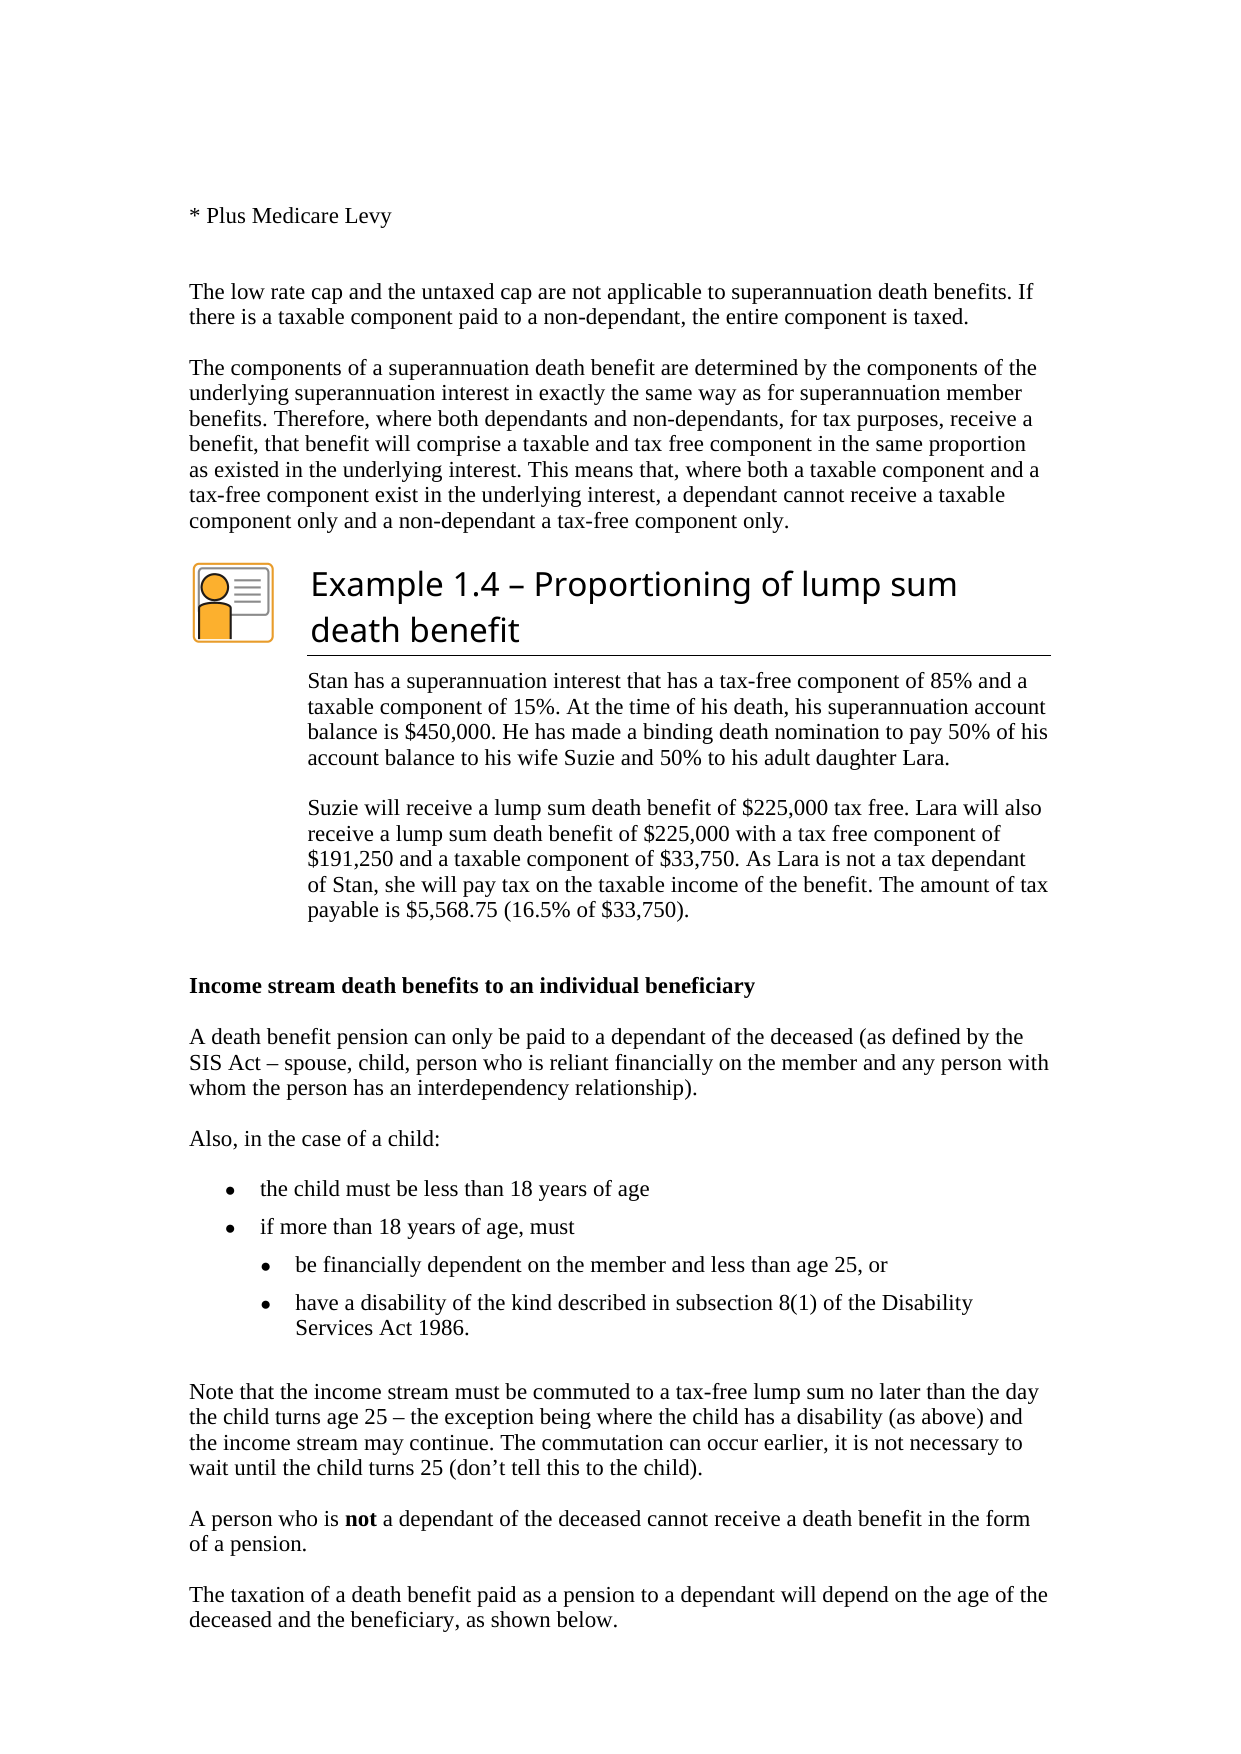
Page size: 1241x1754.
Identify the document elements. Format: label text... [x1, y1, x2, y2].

table_header [189, 559, 307, 923]
text Income stream death benefits to an individual beneficiary [189, 973, 1051, 999]
picture [188, 558, 278, 647]
list the child must be less than 18 years of age [224, 1176, 1051, 1201]
text A death benefit pension can only be paid to a dependant of the deceased (as defined by the SIS Act – spouse, child, person who is reliant financially on the member and any person with whom the person has an interdependency relationship). [189, 1024, 1051, 1100]
table_header Example 1.4 – Proportioning of lump sum death benefit [307, 559, 1051, 655]
text The taxation of a death benefit paid as a pension to a dependant will depend on the age of the deceased and the beneficiary, as shown below. [189, 1582, 1051, 1633]
text Also, in the case of a child: [189, 1125, 1051, 1151]
table_header Stan has a superannuation interest that has a tax-free component of 85% and a taxable component of 15%. At the time of his death, his superannuation account balance is $450,000. He has made a binding death nomination to pay 50% of his account balance to his wife Suzie and 50% to his adult daughter Lara. Suzie will receive a lump sum death benefit of $225,000 tax free. Lara will also receive a lump sum death benefit of $225,000 with a tax free component of $191,250 and a taxable component of $33,750. As Lara is not a tax dependant of Stan, she will pay tax on the taxable income of the benefit. The amount of tax payable is $5,568.75 (16.5% of $33,750). [307, 656, 1051, 923]
list have a disability of the kind described in subsection 8(1) of the Disability Services Act 1986. [260, 1290, 1051, 1366]
text A person who is not a dependant of the deceased cannot receive a death benefit in the form of a pension. [189, 1506, 1051, 1557]
text The low rate cap and the untaxed cap are not applicable to superannuation death benefits. If there is a taxable component paid to a non-dependant, the entire component is taxed. [189, 253, 1051, 330]
text Note that the income stream must be commuted to a tax-free lump sum no later than the day the child turns age 25 – the exception being where the child has a disability (as above) and the income stream may continue. The commutation can occur earlier, it is not necessary to wait until the child turns 25 (don’t tell this to the child). [189, 1379, 1051, 1481]
list be financially dependent on the member and less than age 25, or [260, 1252, 1051, 1277]
text * Plus Medicare Levy [189, 203, 1051, 228]
text The components of a superannuation death benefit are determined by the components of the underlying superannuation interest in exactly the same way as for superannuation member benefits. Therefore, where both dependants and non-dependants, for tax purposes, receive a benefit, that benefit will comprise a taxable and tax free component in the same proportion as existed in the underlying interest. This means that, where both a taxable component and a tax-free component exist in the underlying interest, a dependant cannot receive a taxable component only and a non-dependant a tax-free component only. [189, 355, 1051, 533]
list if more than 18 years of age, must [224, 1214, 1051, 1239]
